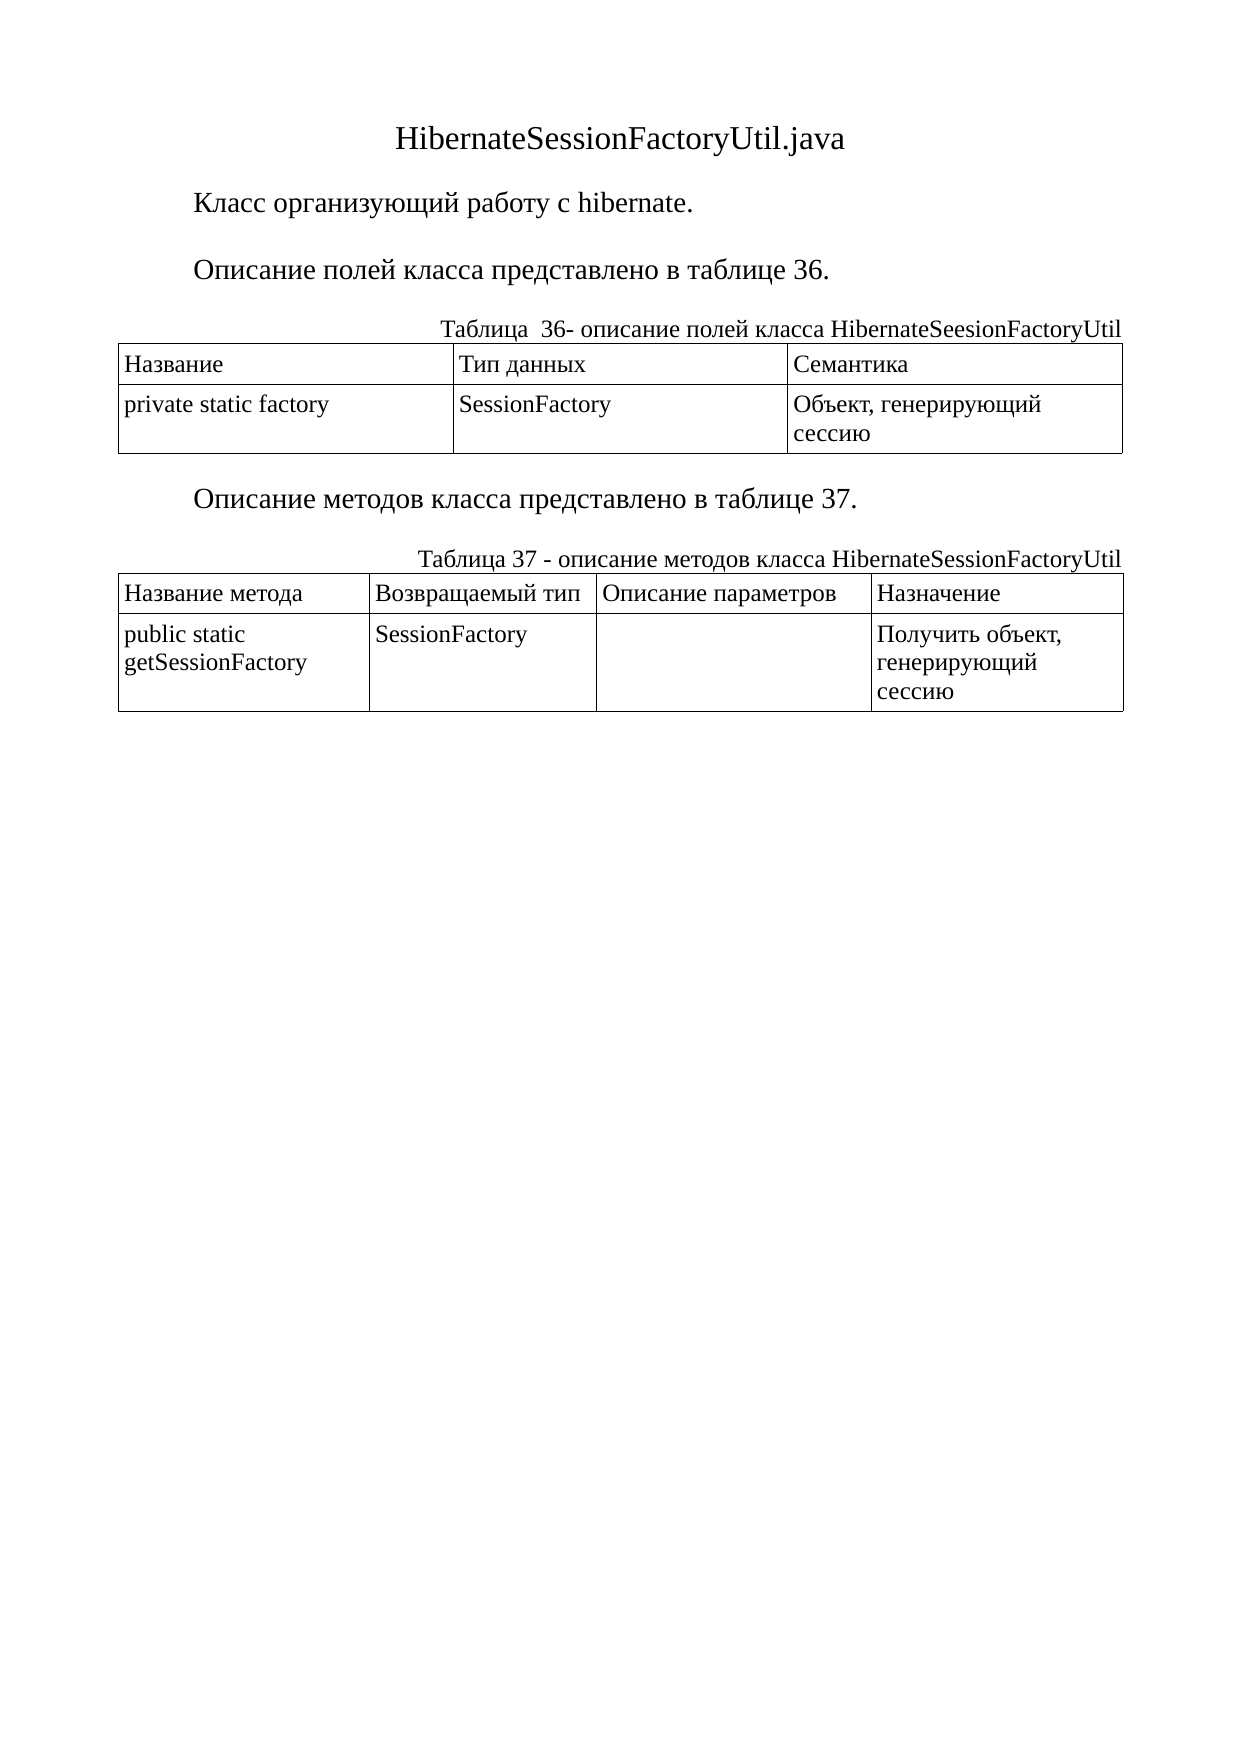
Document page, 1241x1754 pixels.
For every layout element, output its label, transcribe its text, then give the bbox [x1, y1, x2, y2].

table_cell private static factory [119, 385, 453, 453]
table_cell Получить объект, генерирующий сессию [872, 614, 1123, 711]
table_header Возвращаемый тип [370, 574, 596, 613]
text Описание полей класса представлено в таблице 36. [118, 252, 1122, 286]
table_header Семантика [788, 344, 1122, 384]
text HibernateSessionFactoryUtil.java [118, 118, 1122, 156]
table_cell [597, 614, 871, 711]
text Таблица 37 - описание методов класса HibernateSessionFactoryUtil [118, 544, 1122, 573]
table_header Название [119, 344, 453, 384]
table_cell SessionFactory [454, 385, 787, 453]
table_header Назначение [872, 574, 1123, 613]
text Описание методов класса представлено в таблице 37. [118, 482, 1122, 515]
table_cell Объект, генерирующий сессию [788, 385, 1122, 453]
table_cell public static getSessionFactory [119, 614, 369, 711]
table_header Название метода [119, 574, 369, 613]
text Таблица 36- описание полей класса HibernateSeesionFactoryUtil [118, 314, 1122, 343]
text Класс организующий работу с hibernate. [118, 185, 1122, 219]
table_header Тип данных [454, 344, 787, 384]
table_header Описание параметров [597, 574, 871, 613]
table_cell SessionFactory [370, 614, 596, 711]
